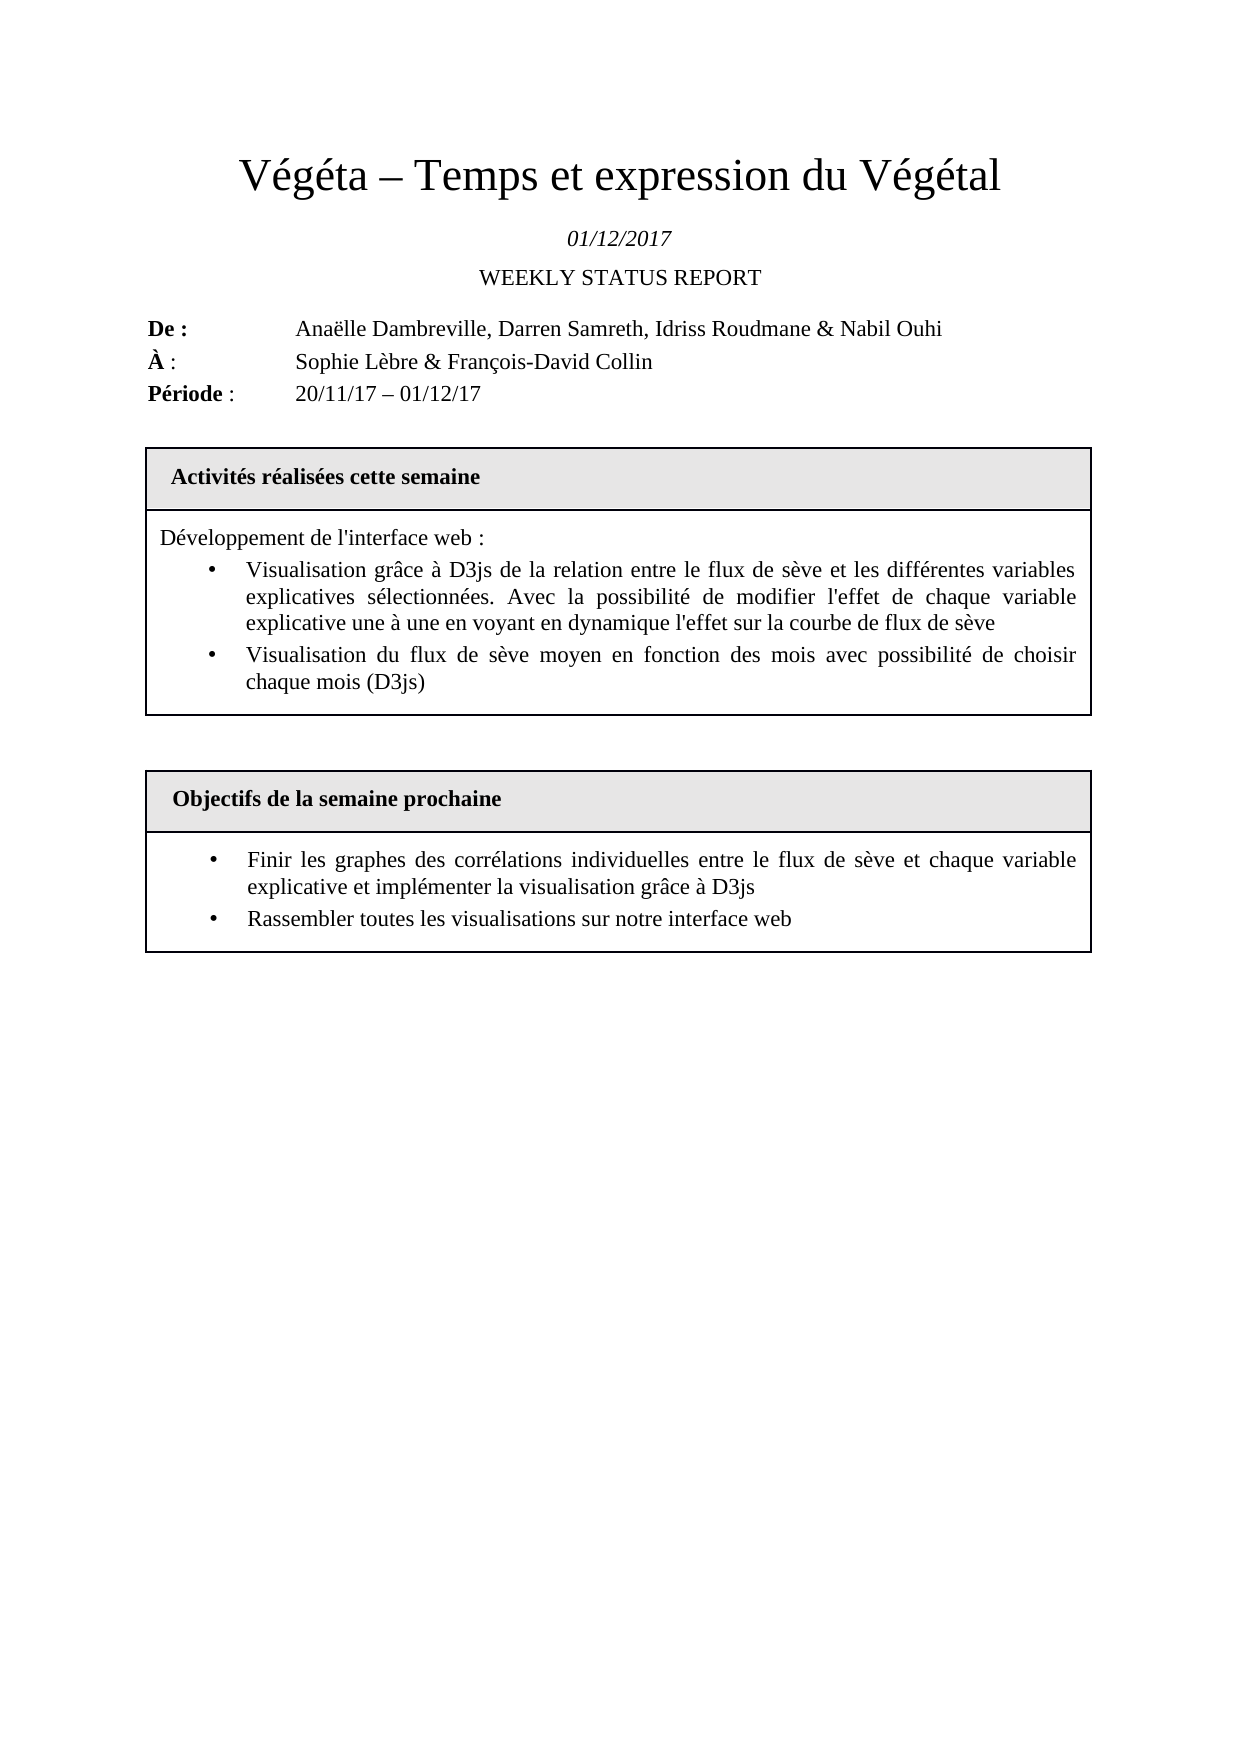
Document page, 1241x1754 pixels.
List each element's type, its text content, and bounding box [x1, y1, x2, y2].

text Végéta – Temps et expression du Végétal [148, 148, 1093, 200]
text 01/12/2017 [148, 225, 1093, 252]
table_header Objectifs de la semaine prochaine [147, 772, 1090, 831]
table_header Activités réalisées cette semaine [147, 449, 1090, 508]
text Période : 20/11/17 – 01/12/17 [148, 380, 1093, 406]
text WEEKLY STATUS REPORT [148, 264, 1093, 291]
table_cell Développement de l'interface web : Visualisation grâce à D3js de la relation entre le flux de sève et les différentes variables explicatives sélectionnées. Avec la possibilité de modifier l'effet de chaque variable explicative une à une en voyant en dynamique l'effet sur la courbe de flux de sève Visualisation du flux de sève moyen en fonction des mois avec possibilité de choisir chaque mois (D3js) [147, 511, 1090, 714]
text De : Anaëlle Dambreville, Darren Samreth, Idriss Roudmane & Nabil Ouhi [148, 316, 1093, 342]
table_cell Finir les graphes des corrélations individuelles entre le flux de sève et chaque variable explicative et implémenter la visualisation grâce à D3js Rassembler toutes les visualisations sur notre interface web [147, 833, 1090, 951]
text À : Sophie Lèbre & François-David Collin [148, 348, 1093, 374]
